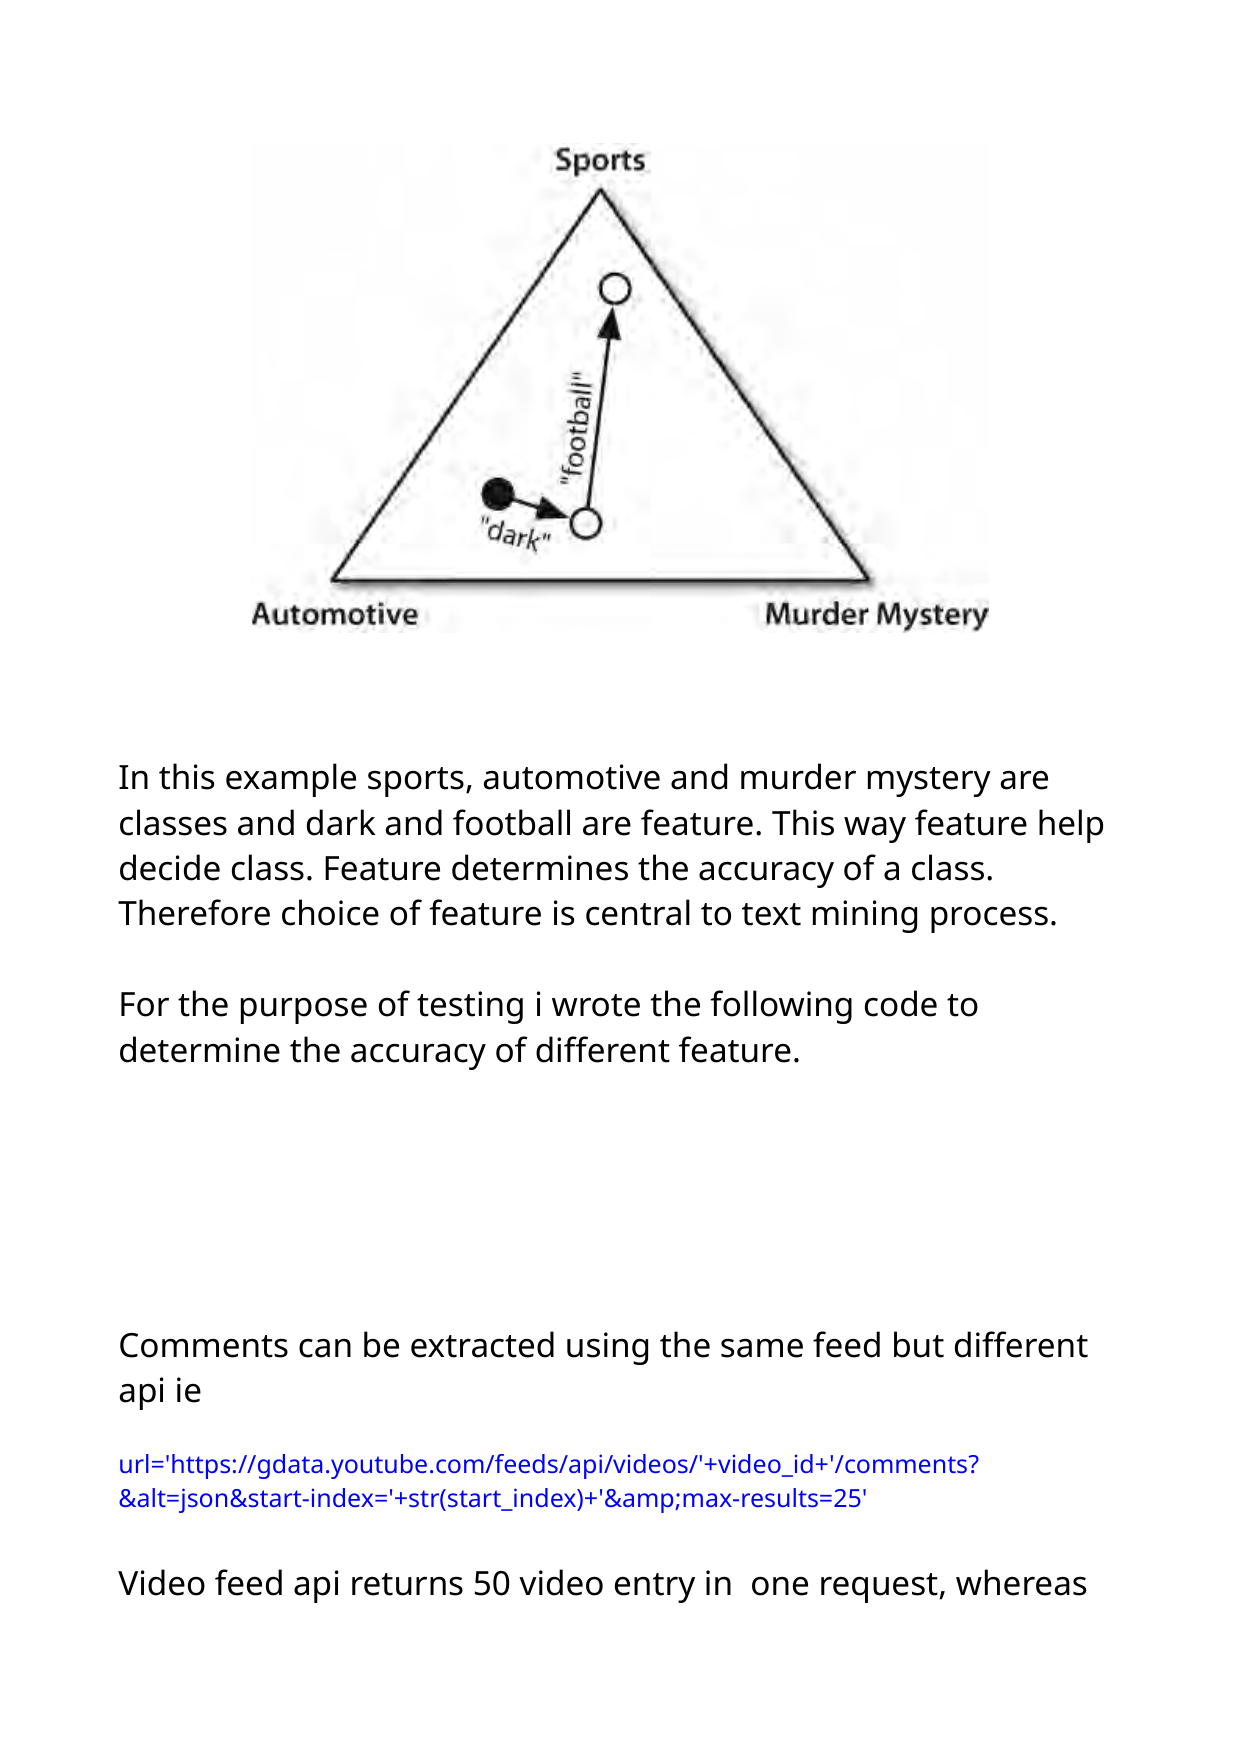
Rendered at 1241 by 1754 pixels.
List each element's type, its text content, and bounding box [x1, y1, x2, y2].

text For the purpose of testing i wrote the following code to determine the accuracy of different feature. [118, 981, 1122, 1072]
text In this example sports, automotive and murder mystery are classes and dark and football are feature. This way feature help decide class. Feature determines the accuracy of a class. Therefore choice of feature is central to text mining process. [118, 754, 1122, 936]
text url='https://gdata.youtube.com/feeds/api/videos/'+video_id+'/comments?&alt=json&start-index='+str(start_index)+'&amp;max-results=25' [118, 1447, 1122, 1515]
text Comments can be extracted using the same feed but different api ie [118, 1322, 1122, 1412]
picture [251, 143, 989, 633]
text Video feed api returns 50 video entry in one request, whereas [118, 1560, 1122, 1606]
